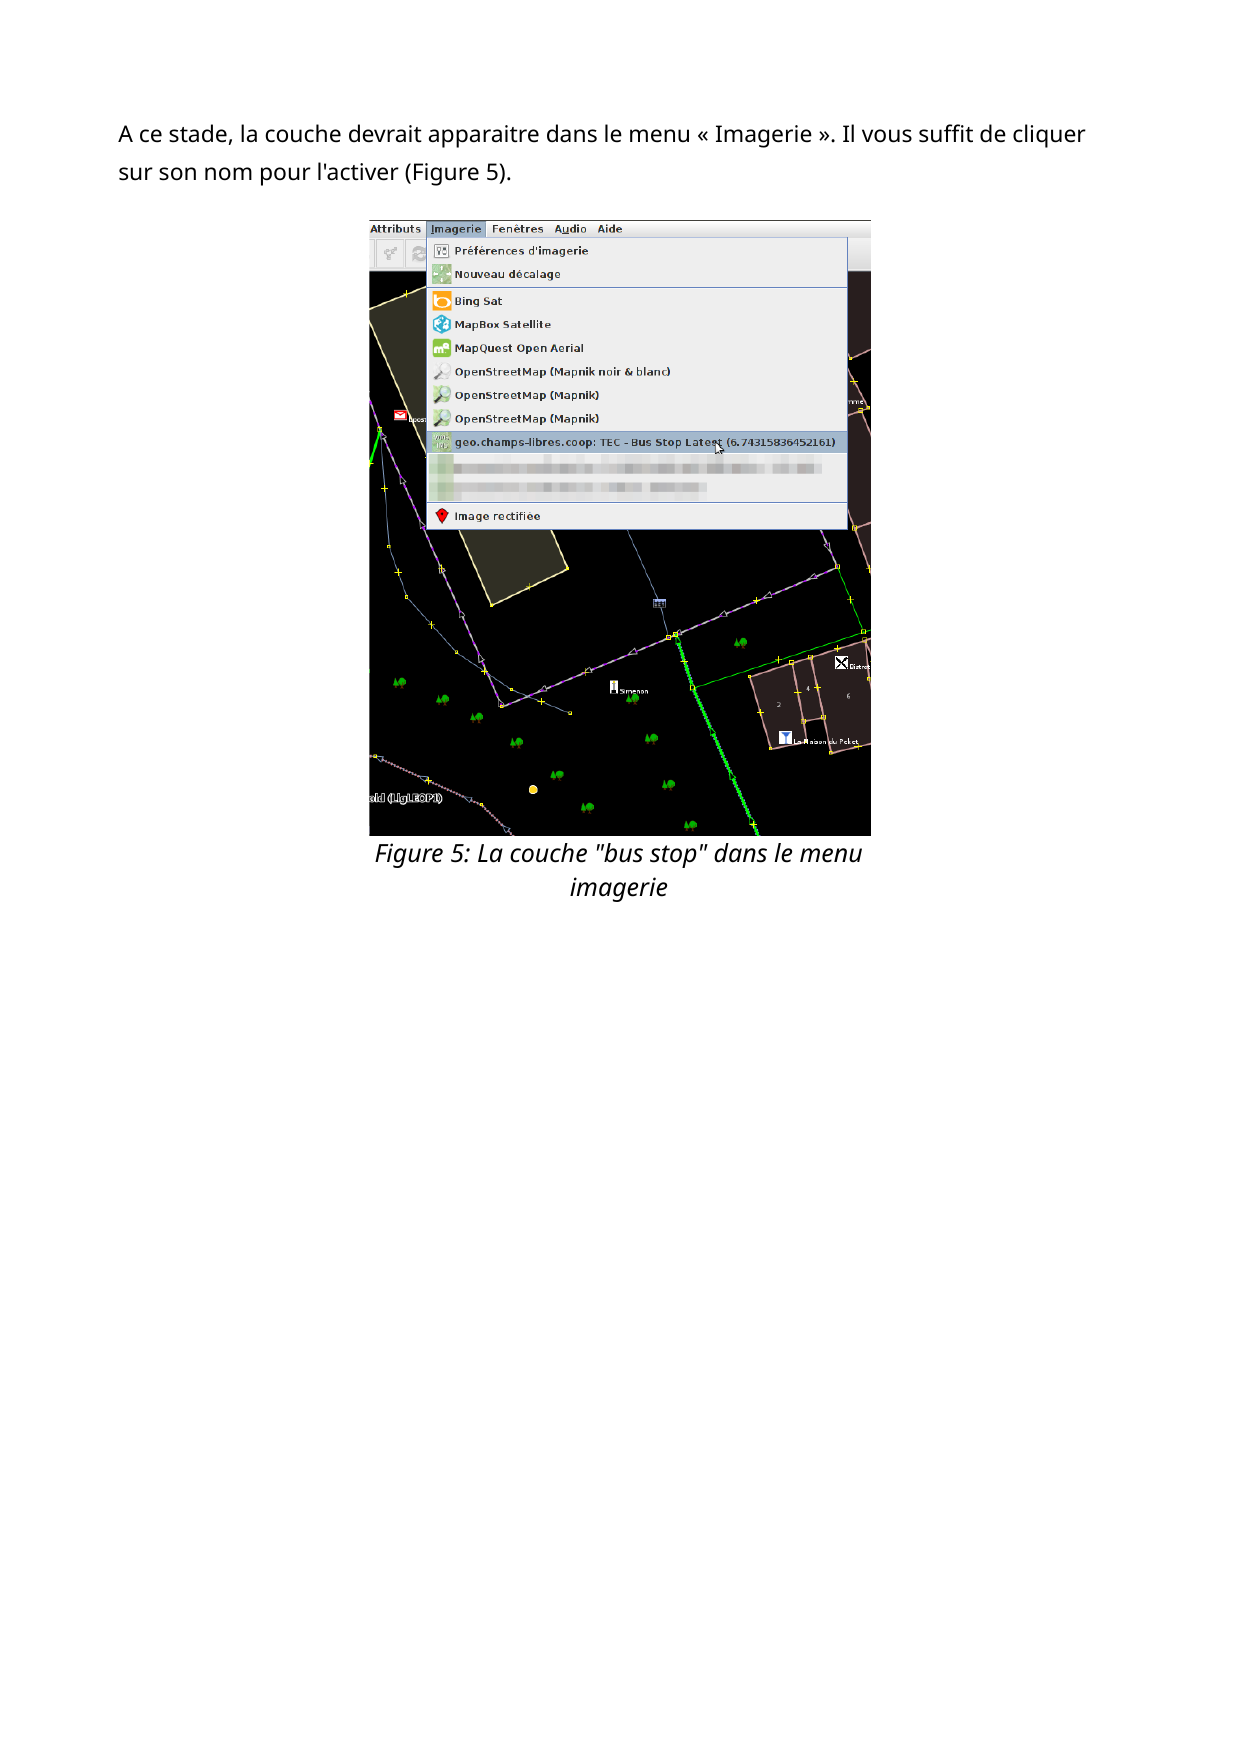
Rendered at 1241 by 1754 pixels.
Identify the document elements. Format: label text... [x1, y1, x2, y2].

text Figure 5: La couche "bus stop" dans le menu imagerie [369, 836, 871, 904]
picture [369, 220, 871, 836]
text A ce stade, la couche devrait apparaitre dans le menu « Imagerie ». Il vous suffit de cliquer sur son nom pour l'activer (Figure 5). [118, 118, 1122, 187]
